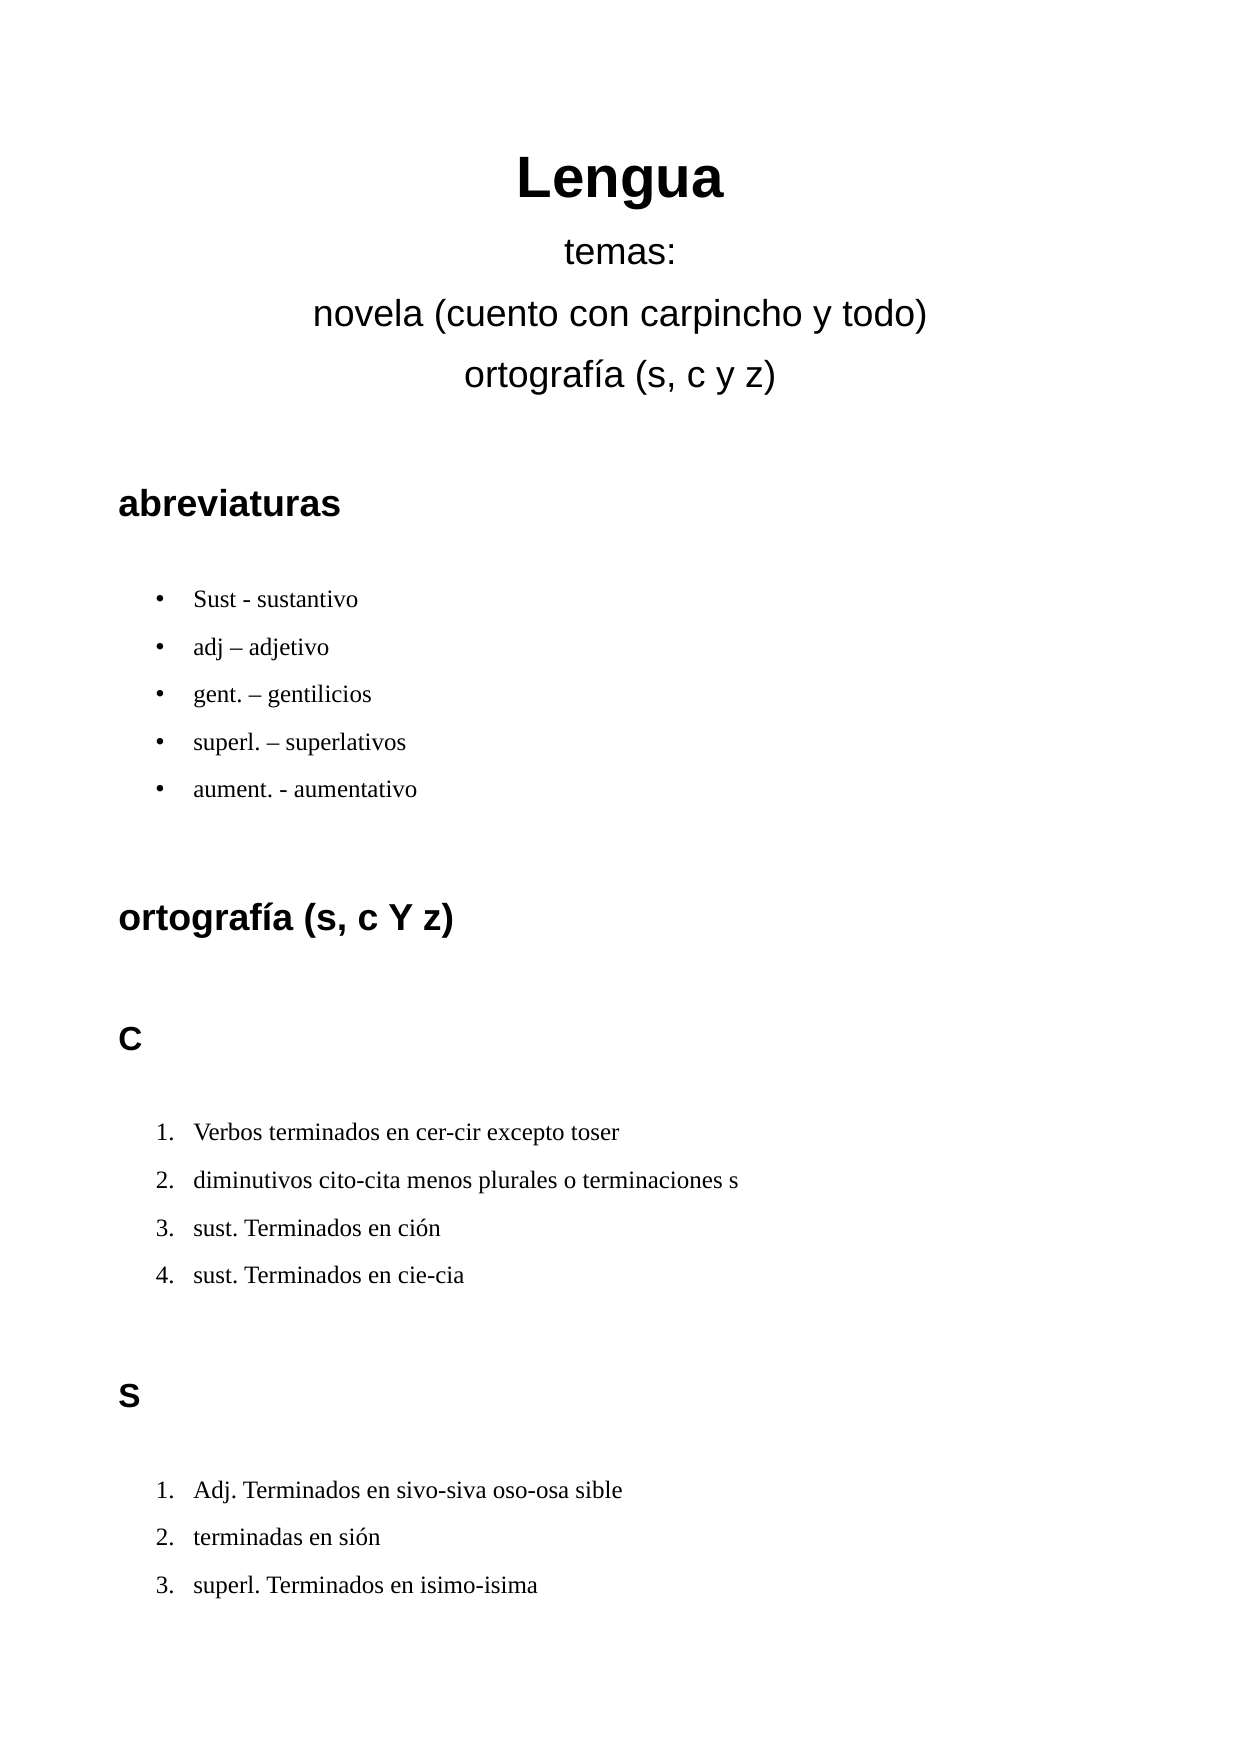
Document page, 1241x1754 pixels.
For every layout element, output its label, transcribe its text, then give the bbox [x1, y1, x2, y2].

list sust. Terminados en cie-cia [156, 1260, 1122, 1289]
subtitle S [118, 1376, 1122, 1415]
list Sust - sustantivo [156, 584, 1122, 613]
list Verbos terminados en cer-cir excepto toser [156, 1117, 1122, 1146]
subtitle ortografía (s, c Y z) [118, 895, 1122, 938]
list adj – adjetivo [156, 632, 1122, 661]
subtitle abreviaturas [118, 481, 1122, 524]
list gent. – gentilicios [156, 679, 1122, 708]
list Adj. Terminados en sivo-siva oso-osa sible [156, 1475, 1122, 1503]
subtitle ortografía (s, c y z) [118, 353, 1122, 396]
subtitle novela (cuento con carpincho y todo) [118, 291, 1122, 334]
subtitle temas: [118, 229, 1122, 272]
list diminutivos cito-cita menos plurales o terminaciones s [156, 1165, 1122, 1194]
subtitle C [118, 1019, 1122, 1057]
list superl. – superlativos [156, 727, 1122, 756]
list terminadas en sión [156, 1522, 1122, 1551]
title Lengua [118, 143, 1122, 210]
list sust. Terminados en ción [156, 1213, 1122, 1241]
list aument. - aumentativo [156, 774, 1122, 803]
list superl. Terminados en isimo-isima [156, 1570, 1122, 1599]
